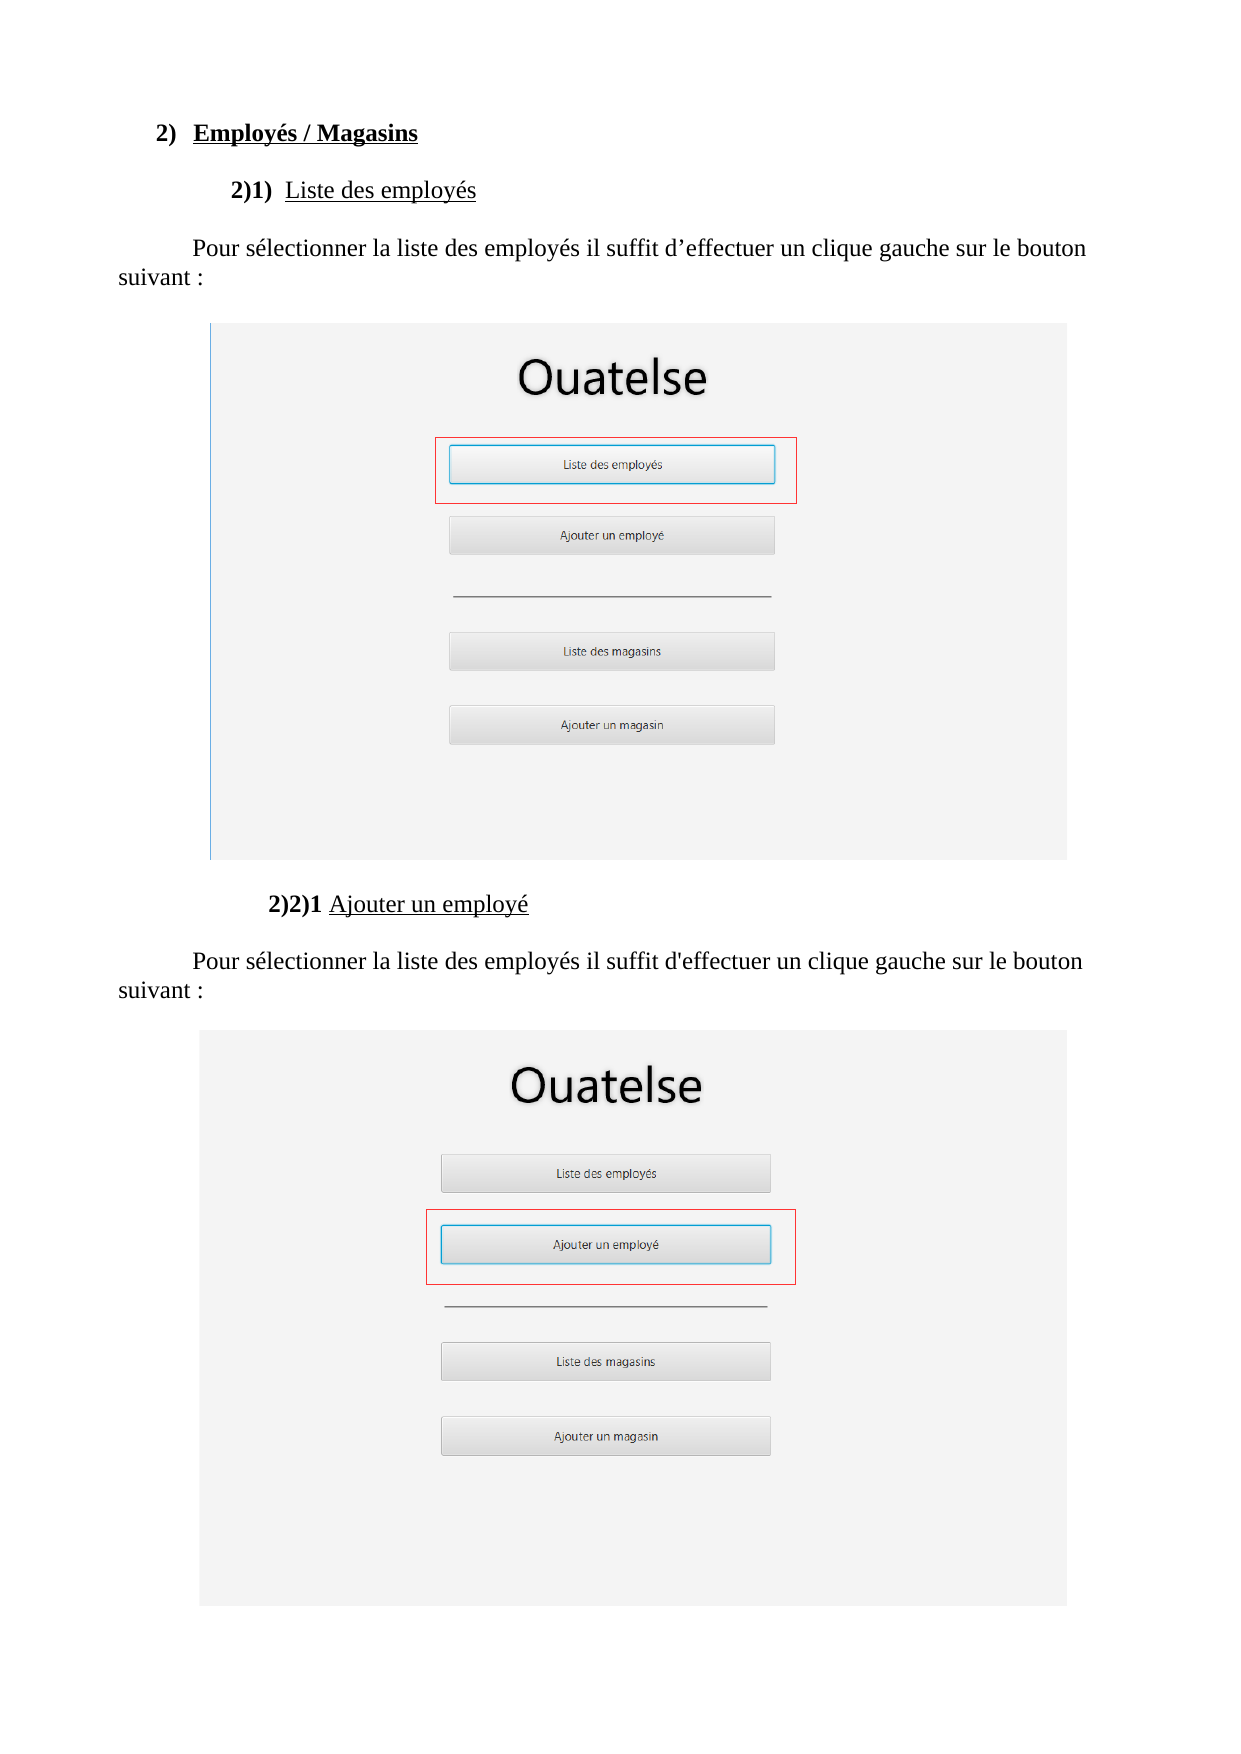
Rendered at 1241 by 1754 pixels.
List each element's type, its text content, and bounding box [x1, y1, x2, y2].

picture [199, 1030, 1069, 1606]
list 2)2)1 Ajouter un employé [231, 889, 1122, 917]
list 2)1) Liste des employés [193, 176, 1122, 204]
text Pour sélectionner la liste des employés il suffit d'effectuer un clique gauche sur le bouton suivant : [118, 946, 1122, 1004]
text Pour sélectionner la liste des employés il suffit d’effectuer un clique gauche sur le bouton suivant : [118, 233, 1122, 291]
picture [210, 323, 1068, 860]
list Employés / Magasins [156, 118, 1122, 147]
